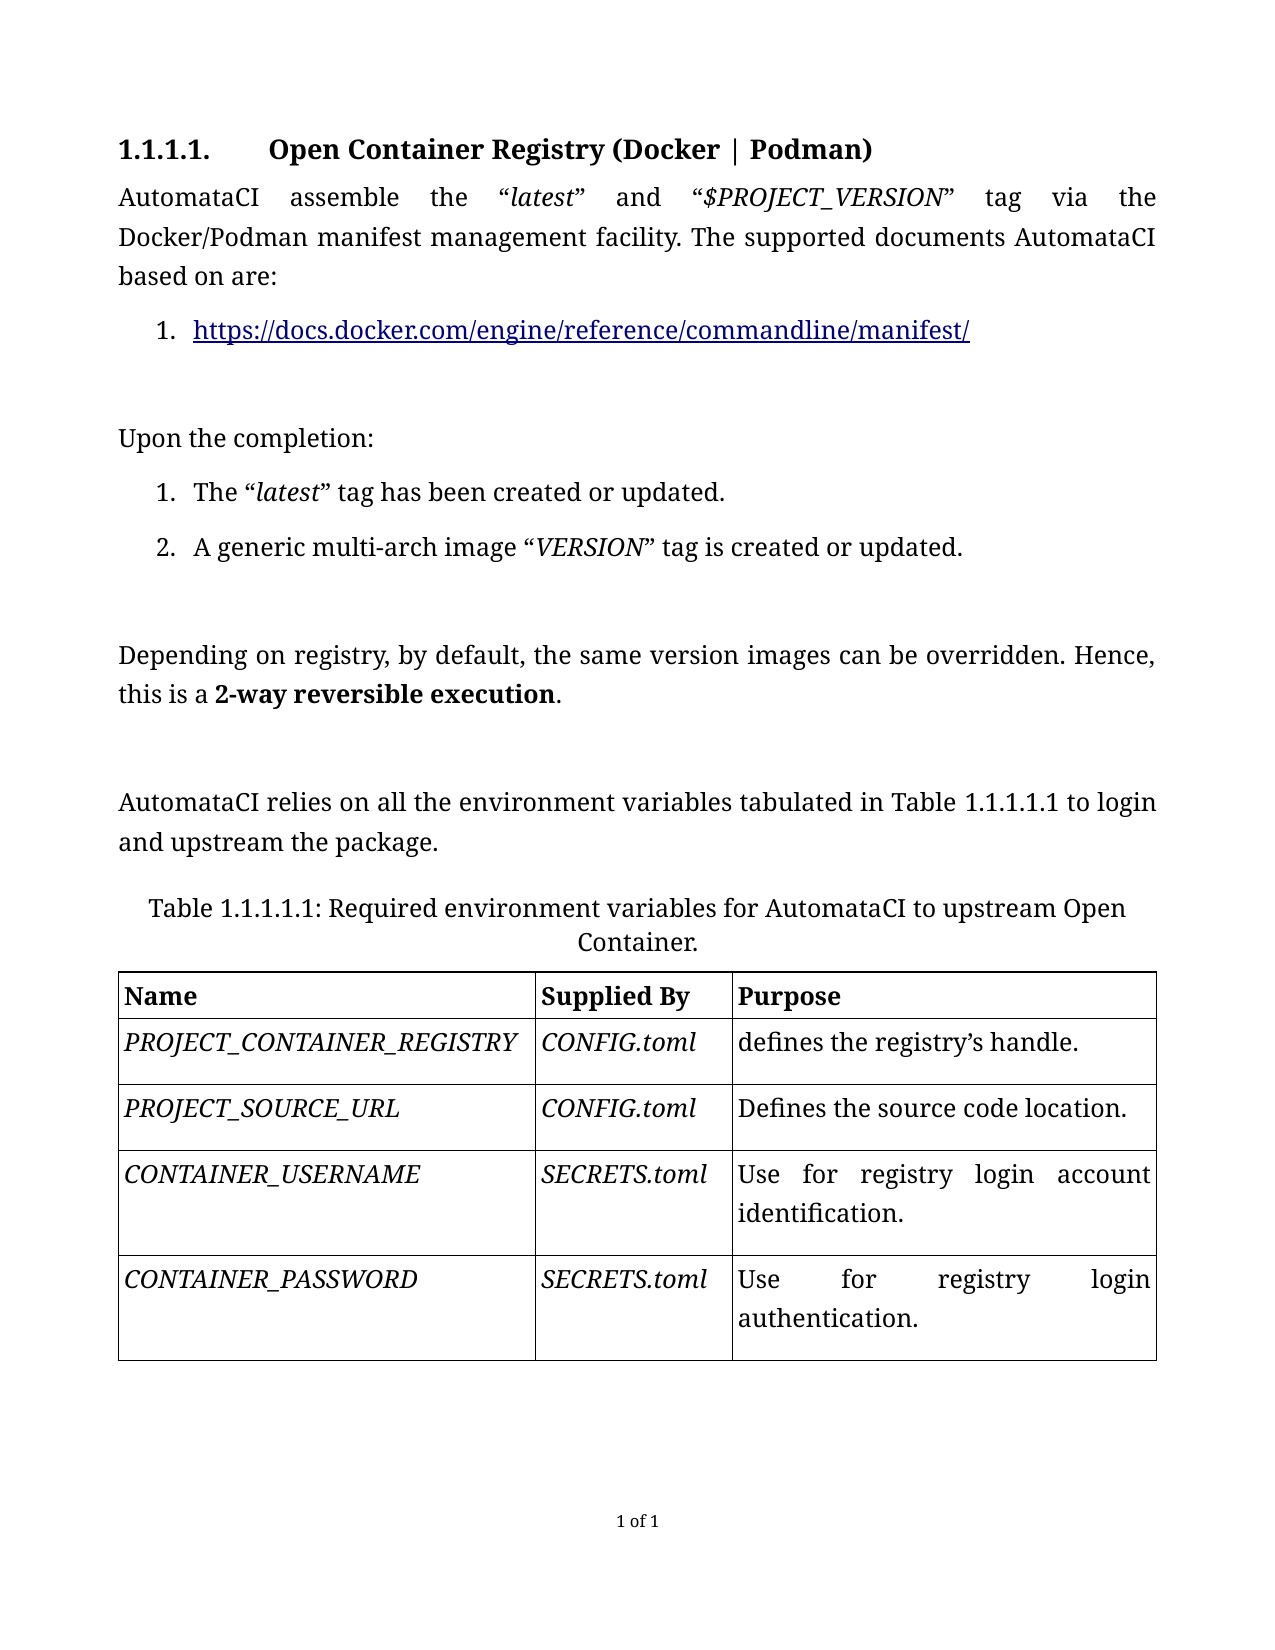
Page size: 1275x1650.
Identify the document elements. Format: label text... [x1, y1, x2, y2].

table_cell defines the registry’s handle. [733, 1019, 1156, 1084]
table_cell Defines the source code location. [733, 1085, 1156, 1150]
text Depending on registry, by default, the same version images can be overridden. Hence, this is a 2-way reversible execution. [118, 637, 1157, 711]
table_header Supplied By [536, 973, 732, 1018]
table_cell Use for registry login account identification. [733, 1151, 1156, 1255]
list The “latest” tag has been created or updated. [156, 475, 1157, 509]
table_cell PROJECT_CONTAINER_REGISTRY [119, 1019, 535, 1084]
table_cell CONTAINER_USERNAME [119, 1151, 535, 1255]
text Table 1.1.1.1.1: Required environment variables for AutomataCI to upstream Open Container. [118, 891, 1157, 959]
table_header Purpose [733, 973, 1156, 1018]
text Upon the completion: [118, 421, 1157, 455]
subtitle Open Container Registry (Docker | Podman) [118, 131, 1157, 167]
table_cell SECRETS.toml [536, 1151, 732, 1255]
list A generic multi-arch image “VERSION” tag is created or updated. [156, 529, 1157, 563]
table_cell CONFIG.toml [536, 1085, 732, 1150]
table_cell SECRETS.toml [536, 1256, 732, 1360]
table_cell Use for registry login authentication. [733, 1256, 1156, 1360]
table_header Name [119, 973, 535, 1018]
text AutomataCI relies on all the environment variables tabulated in Table 1.1.1.1.1 to login and upstream the package. [118, 785, 1157, 858]
table_cell CONFIG.toml [536, 1019, 732, 1084]
text AutomataCI assemble the “latest” and “$PROJECT_VERSION” tag via the Docker/Podman manifest management facility. The supported documents AutomataCI based on are: [118, 180, 1157, 292]
table_cell CONTAINER_PASSWORD [119, 1256, 535, 1360]
table_cell PROJECT_SOURCE_URL [119, 1085, 535, 1150]
list https://docs.docker.com/engine/reference/commandline/manifest/ [156, 312, 1157, 347]
